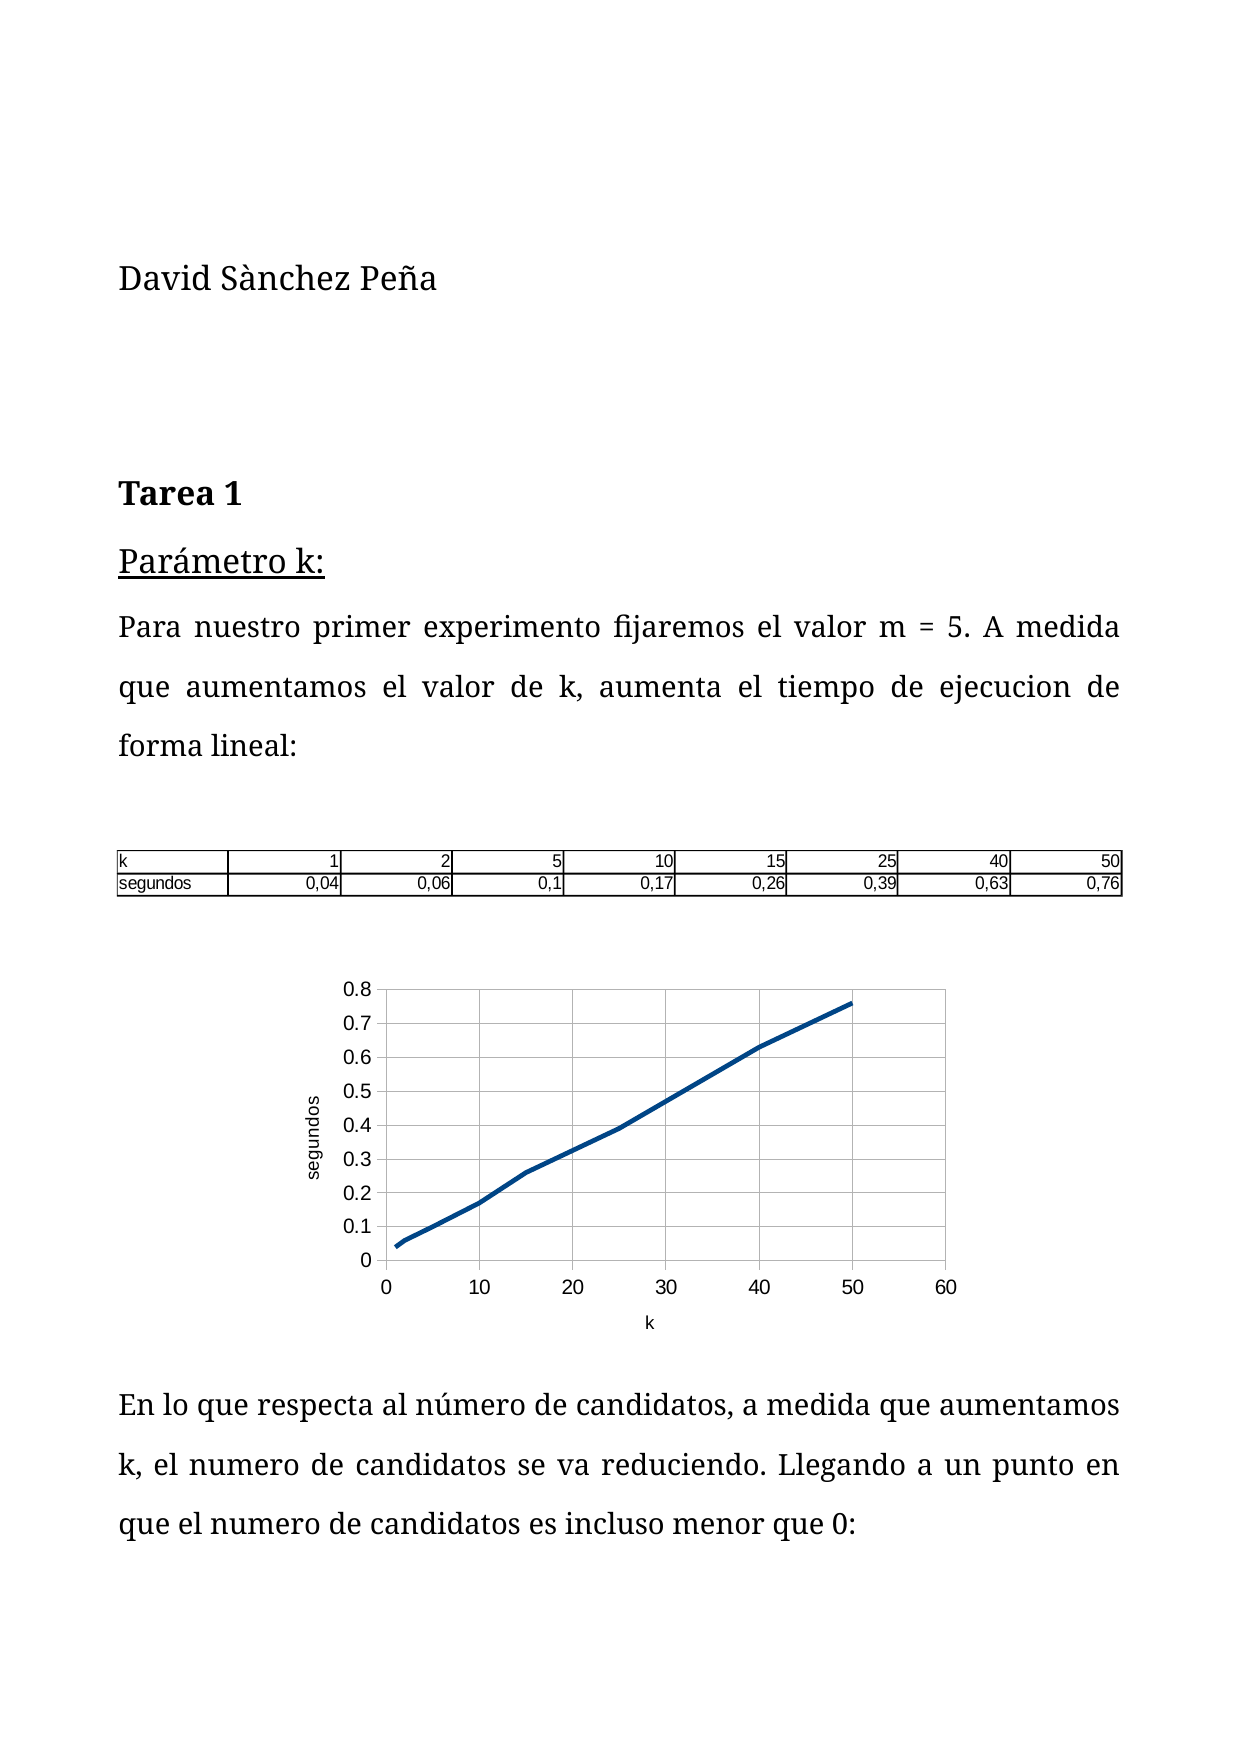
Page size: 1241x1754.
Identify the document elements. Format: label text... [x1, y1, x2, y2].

text Parámetro k: [118, 538, 1122, 584]
text Tarea 1 [118, 470, 1122, 516]
text En lo que respecta al número de candidatos, a medida que aumentamos k, el numero de candidatos se va reduciendo. Llegando a un punto en que el numero de candidatos es incluso menor que 0: [118, 977, 1122, 1543]
text Para nuestro primer experimento fijaremos el valor m = 5. A medida que aumentamos el valor de k, aumenta el tiempo de ejecucion de forma lineal: [118, 606, 1122, 765]
text David Sànchez Peña [118, 254, 1122, 300]
